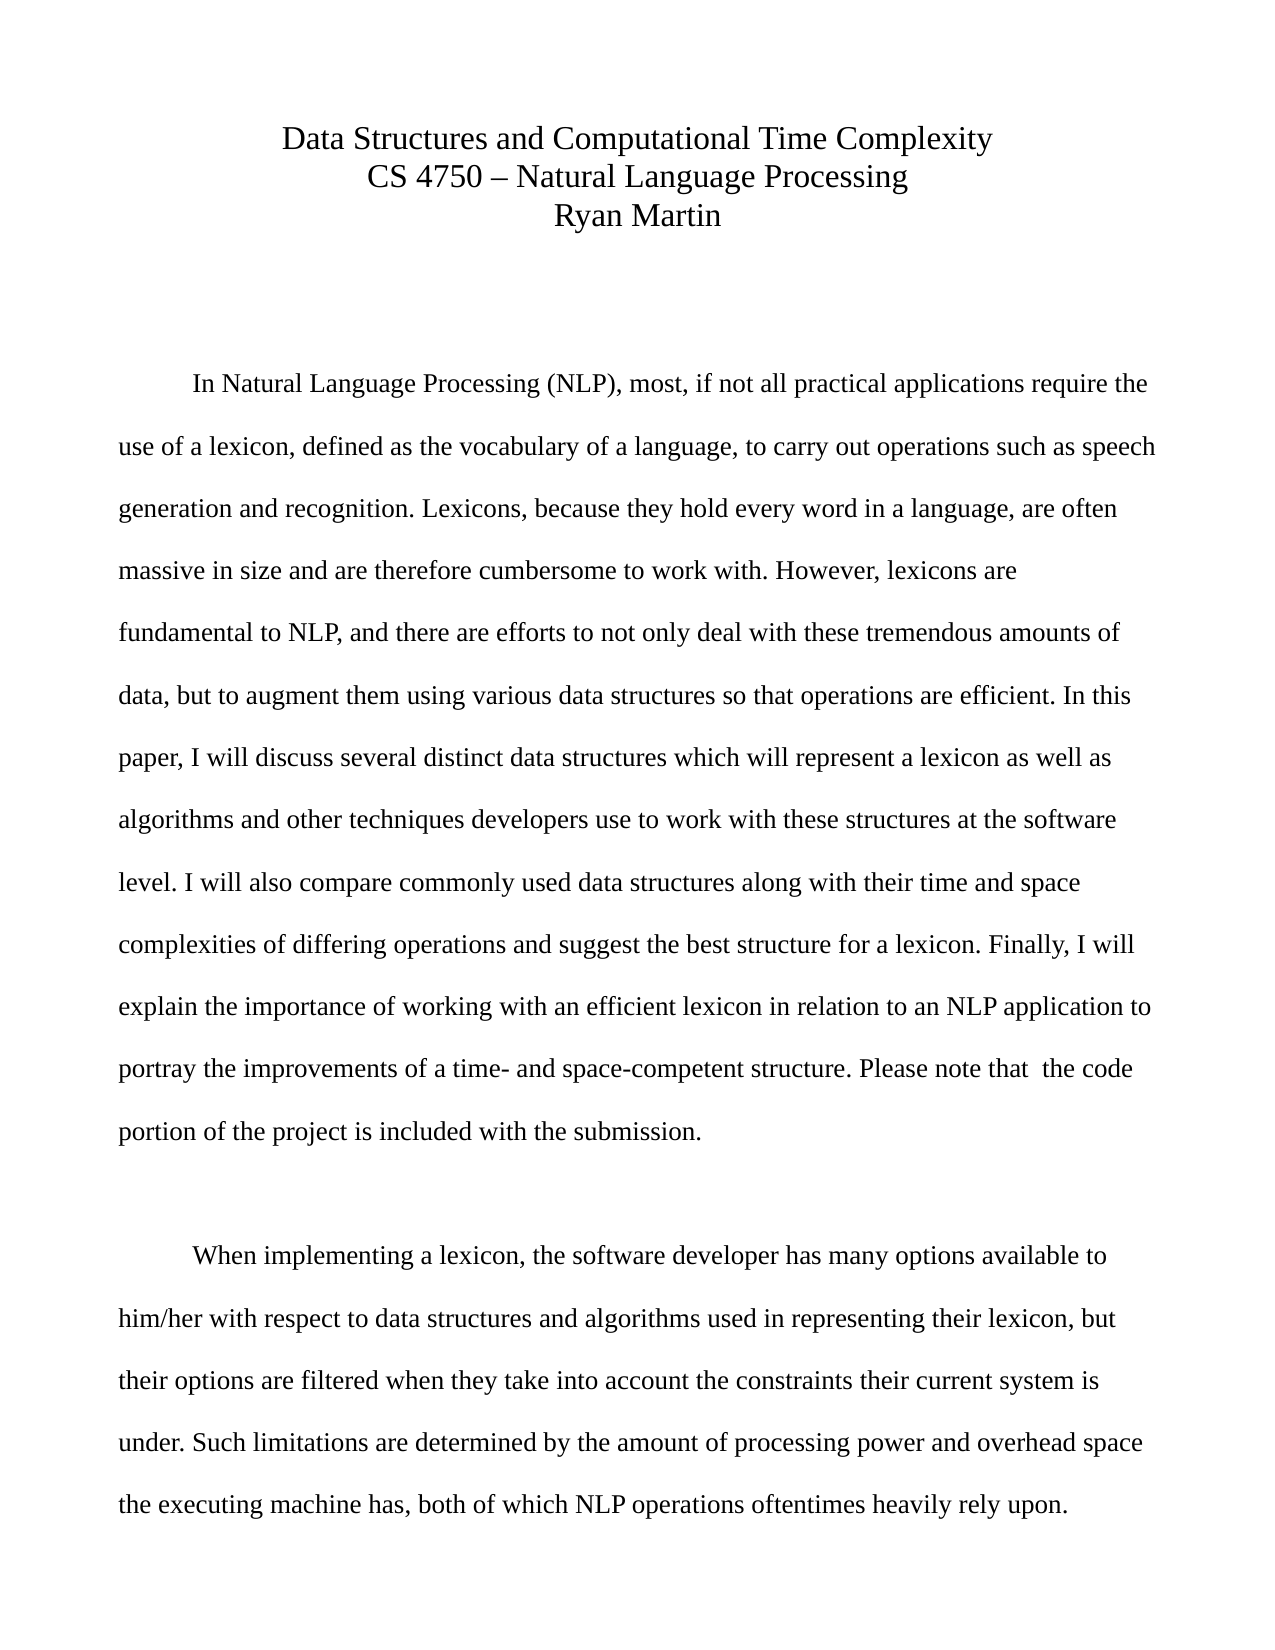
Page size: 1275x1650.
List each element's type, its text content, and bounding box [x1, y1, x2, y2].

text Ryan Martin [118, 195, 1157, 233]
text CS 4750 – Natural Language Processing [118, 156, 1157, 195]
text When implementing a lexicon, the software developer has many options available to him/her with respect to data structures and algorithms used in representing their lexicon, but their options are filtered when they take into account the constraints their current system is under. Such limitations are determined by the amount of processing power and overhead space the executing machine has, both of which NLP operations oftentimes heavily rely upon. [118, 1239, 1157, 1520]
text In Natural Language Processing (NLP), most, if not all practical applications require the use of a lexicon, defined as the vocabulary of a language, to carry out operations such as speech generation and recognition. Lexicons, because they hold every word in a language, are often massive in size and are therefore cumbersome to work with. However, lexicons are fundamental to NLP, and there are efforts to not only deal with these tremendous amounts of data, but to augment them using various data structures so that operations are efficient. In this paper, I will discuss several distinct data structures which will represent a lexicon as well as algorithms and other techniques developers use to work with these structures at the software level. I will also compare commonly used data structures along with their time and space complexities of differing operations and suggest the best structure for a lexicon. Finally, I will explain the importance of working with an efficient lexicon in relation to an NLP application to portray the improvements of a time- and space-competent structure. Please note that the code portion of the project is included with the submission. [118, 367, 1157, 1146]
text Data Structures and Computational Time Complexity [118, 118, 1157, 156]
